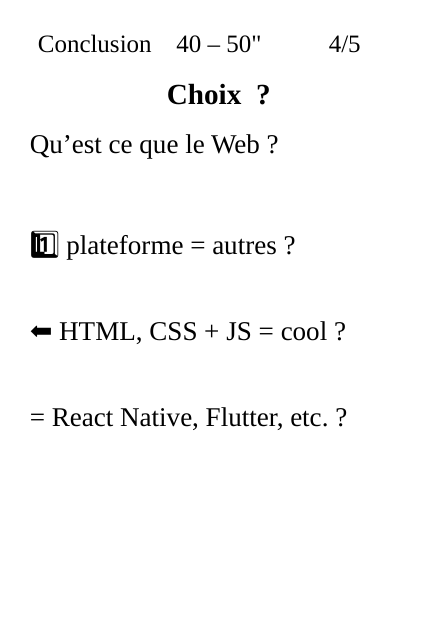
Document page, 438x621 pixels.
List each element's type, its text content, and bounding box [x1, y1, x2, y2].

text = React Native, Flutter, etc. ? [29, 366, 407, 432]
text Qu’est ce que le Web ? [29, 128, 407, 160]
table_header 4/5 [281, 30, 407, 62]
table_header 40 – 50" [156, 30, 281, 62]
subtitle Choix ? [29, 77, 407, 111]
table_header Conclusion [33, 30, 156, 62]
text ⬅️ HTML, CSS + JS = cool ? [29, 279, 407, 346]
text 1️⃣ plateforme = autres ? [29, 229, 407, 260]
